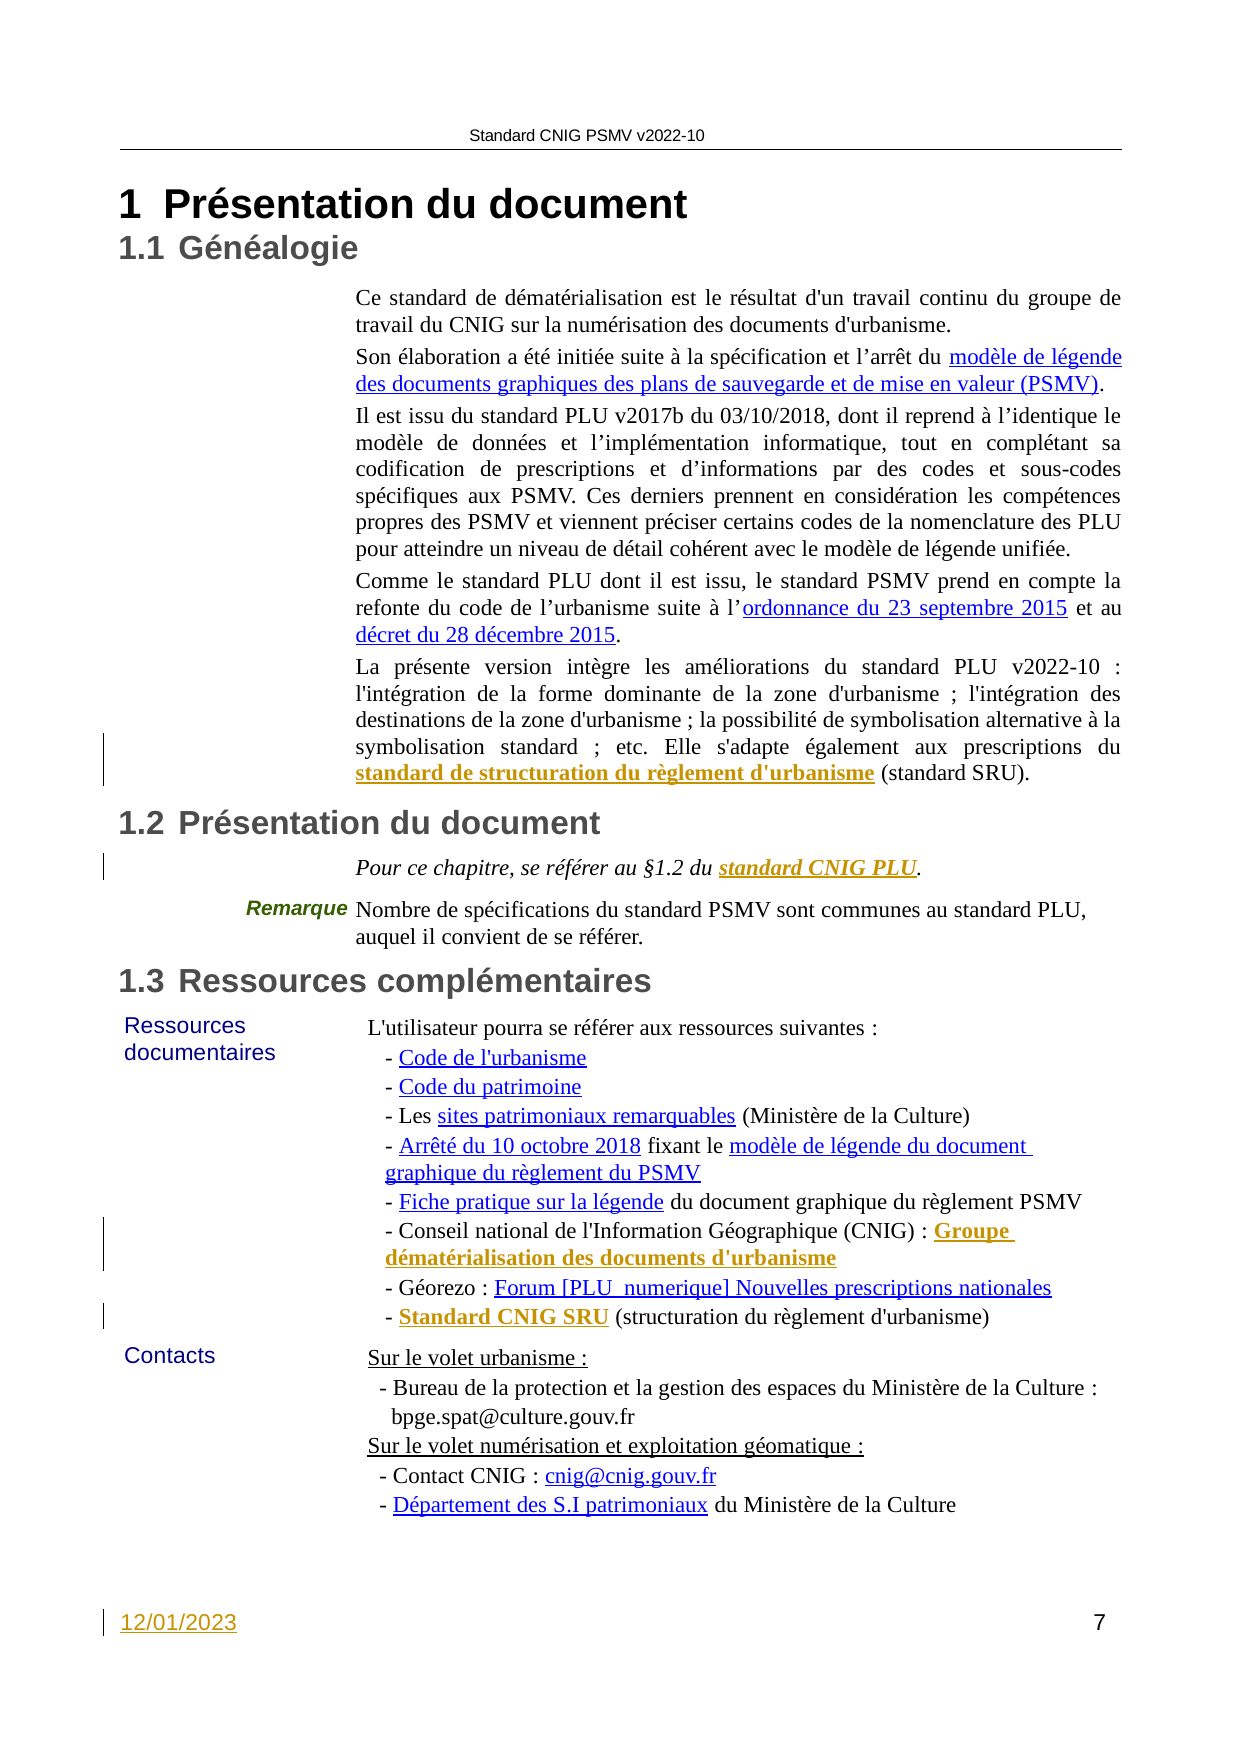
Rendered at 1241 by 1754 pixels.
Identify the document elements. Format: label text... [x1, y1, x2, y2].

subtitle Présentation du document [118, 803, 1122, 842]
table_header Ressources documentaires [118, 1005, 356, 1335]
table_header [118, 272, 355, 791]
table_header Pour ce chapitre, se référer au §1.2 du standard CNIG PLU. [355, 848, 1122, 890]
table_cell Remarque [118, 890, 355, 955]
table_header L'utilisateur pourra se référer aux ressources suivantes : - Code de l'urbanisme - Code du patrimoine - Les sites patrimoniaux remarquables (Ministère de la Culture) - Arrêté du 10 octobre 2018 fixant le modèle de légende du document graphique du règlement du PSMV - Fiche pratique sur la légende du document graphique du règlement PSMV - Conseil national de l'Information Géographique (CNIG) : Groupe dématérialisation des documents d'urbanisme - Géorezo : Forum [PLU_numerique] Nouvelles prescriptions nationales - Standard CNIG SRU (structuration du règlement d'urbanisme) [356, 1005, 1122, 1335]
subtitle Ressources complémentaires [118, 961, 1122, 999]
subtitle Présentation du document [118, 180, 1122, 228]
subtitle Généalogie [118, 228, 1122, 266]
table_cell Contacts [118, 1335, 356, 1523]
table_cell Sur le volet urbanisme : - Bureau de la protection et la gestion des espaces du Ministère de la Culture : bpge.spat@culture.gouv.fr Sur le volet numérisation et exploitation géomatique : - Contact CNIG : cnig@cnig.gouv.fr - Département des S.I patrimoniaux du Ministère de la Culture [356, 1335, 1122, 1523]
table_header Ce standard de dématérialisation est le résultat d'un travail continu du groupe de travail du CNIG sur la numérisation des documents d'urbanisme. Son élaboration a été initiée suite à la spécification et l’arrêt du modèle de légende des documents graphiques des plans de sauvegarde et de mise en valeur (PSMV). Il est issu du standard PLU v2017b du 03/10/2018, dont il reprend à l’identique le modèle de données et l’implémentation informatique, tout en complétant sa codification de prescriptions et d’informations par des codes et sous-codes spécifiques aux PSMV. Ces derniers prennent en considération les compétences propres des PSMV et viennent préciser certains codes de la nomenclature des PLU pour atteindre un niveau de détail cohérent avec le modèle de légende unifiée. Comme le standard PLU dont il est issu, le standard PSMV prend en compte la refonte du code de l’urbanisme suite à l’ordonnance du 23 septembre 2015 et au décret du 28 décembre 2015. La présente version intègre les améliorations du standard PLU v2022-10 : l'intégration de la forme dominante de la zone d'urbanisme ; l'intégration des destinations de la zone d'urbanisme ; la possibilité de symbolisation alternative à la symbolisation standard ; etc. Elle s'adapte également aux prescriptions du standard de structuration du règlement d'urbanisme (standard SRU). [355, 272, 1122, 791]
table_cell Nombre de spécifications du standard PSMV sont communes au standard PLU, auquel il convient de se référer. [355, 890, 1122, 955]
table_header [118, 848, 355, 890]
